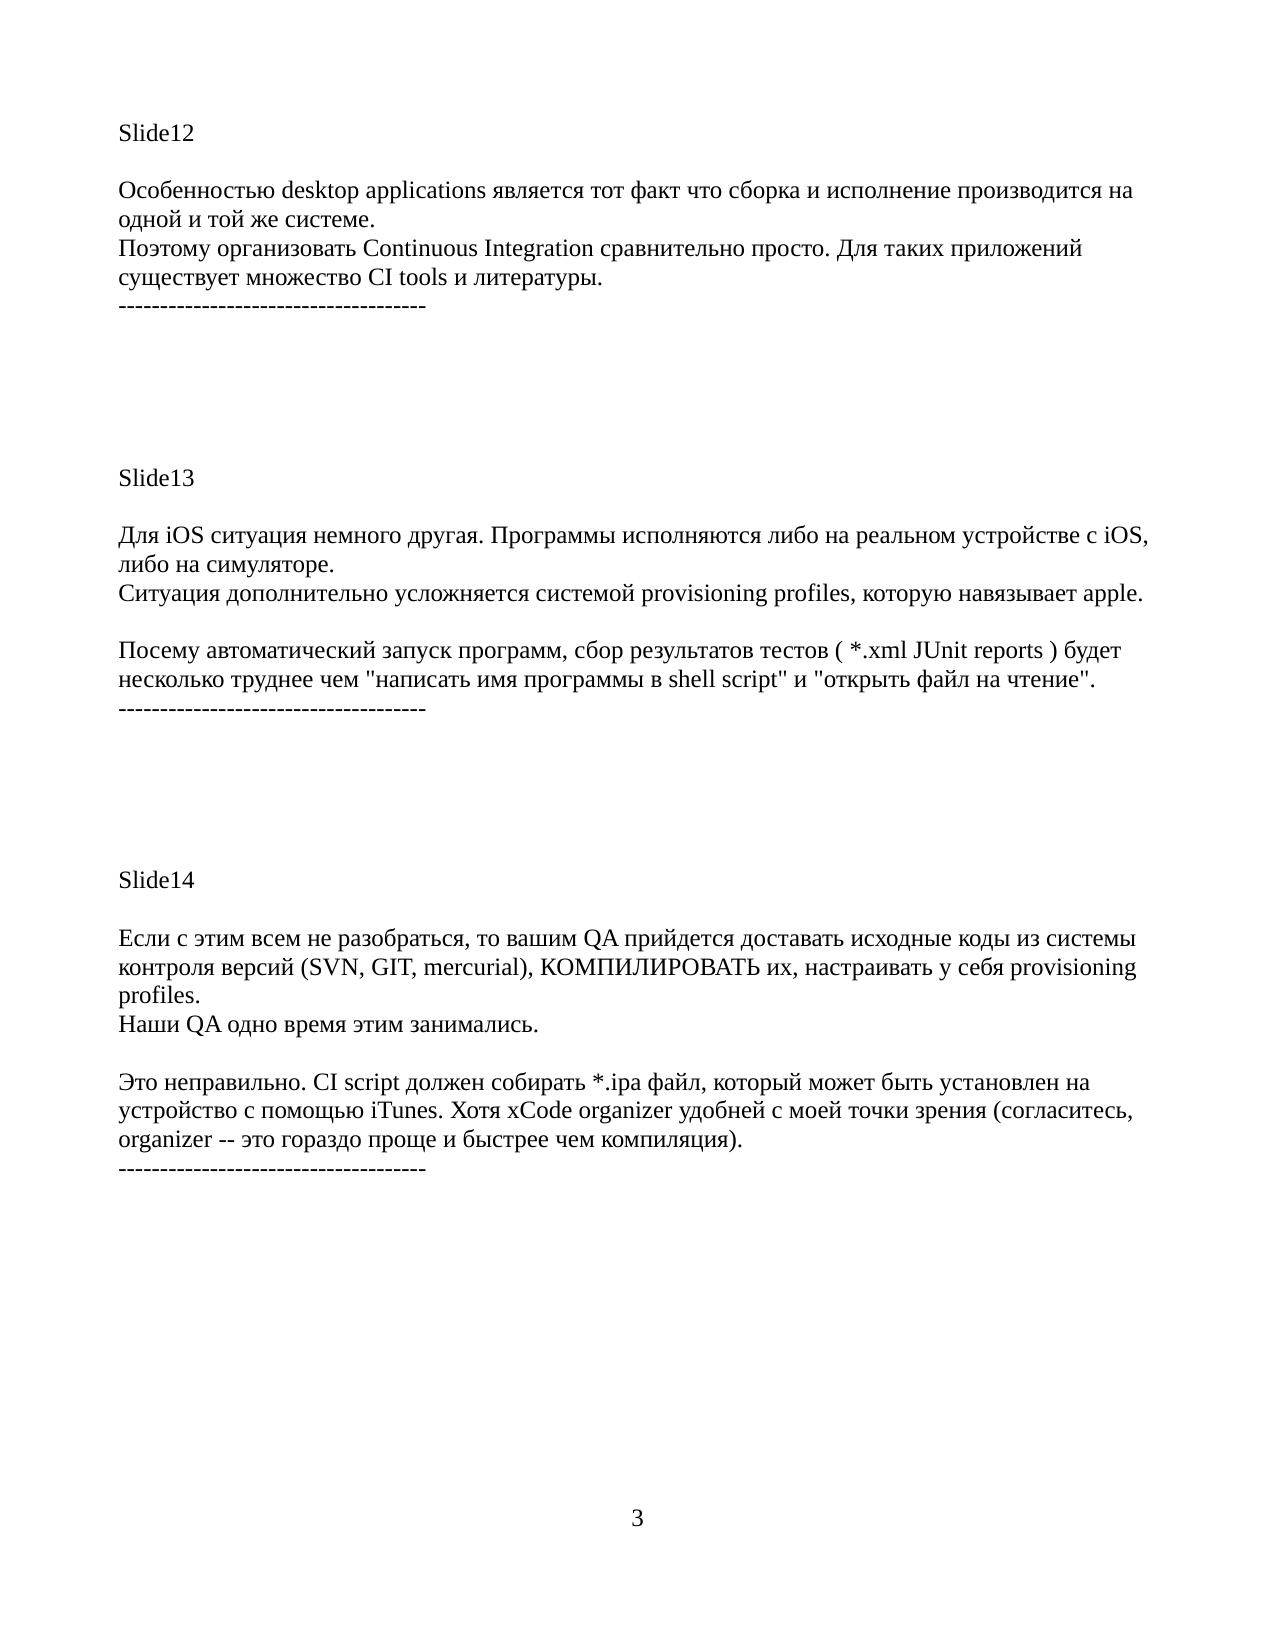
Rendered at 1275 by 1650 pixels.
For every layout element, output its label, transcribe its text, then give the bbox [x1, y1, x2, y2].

text Это неправильно. CI script должен собирать *.ipa файл, который может быть установлен на устройство с помощью iTunes. Хотя xCode organizer удобней с моей точки зрения (согласитесь, organizer -- это гораздо проще и быстрее чем компиляция). [118, 1067, 1157, 1153]
text Особенностью desktop applications является тот факт что сборка и исполнение производится на одной и той же системе. [118, 176, 1157, 233]
text ------------------------------------- [118, 693, 1157, 722]
text Slide14 [118, 866, 1157, 894]
text Ситуация дополнительно усложняется системой provisioning profiles, которую навязывает apple. [118, 578, 1157, 607]
text ------------------------------------- [118, 1153, 1157, 1182]
text Поэтому организовать Continuous Integration сравнительно просто. Для таких приложений существует множество CI tools и литературы. [118, 233, 1157, 291]
text Для iOS ситуация немного другая. Программы исполняются либо на реальном устройстве с iOS, либо на симуляторе. [118, 521, 1157, 578]
text Slide13 [118, 463, 1157, 492]
text Посему автоматический запуск программ, сбор результатов тестов ( *.xml JUnit reports ) будет несколько труднее чем "написать имя программы в shell script" и "открыть файл на чтение". [118, 636, 1157, 693]
text Наши QA одно время этим занимались. [118, 1009, 1157, 1038]
text ------------------------------------- [118, 291, 1157, 319]
text Если с этим всем не разобраться, то вашим QA прийдется доставать исходные коды из системы контроля версий (SVN, GIT, mercurial), КОМПИЛИРОВАТЬ их, настраивать у себя provisioning profiles. [118, 923, 1157, 1009]
text Slide12 [118, 118, 1157, 147]
